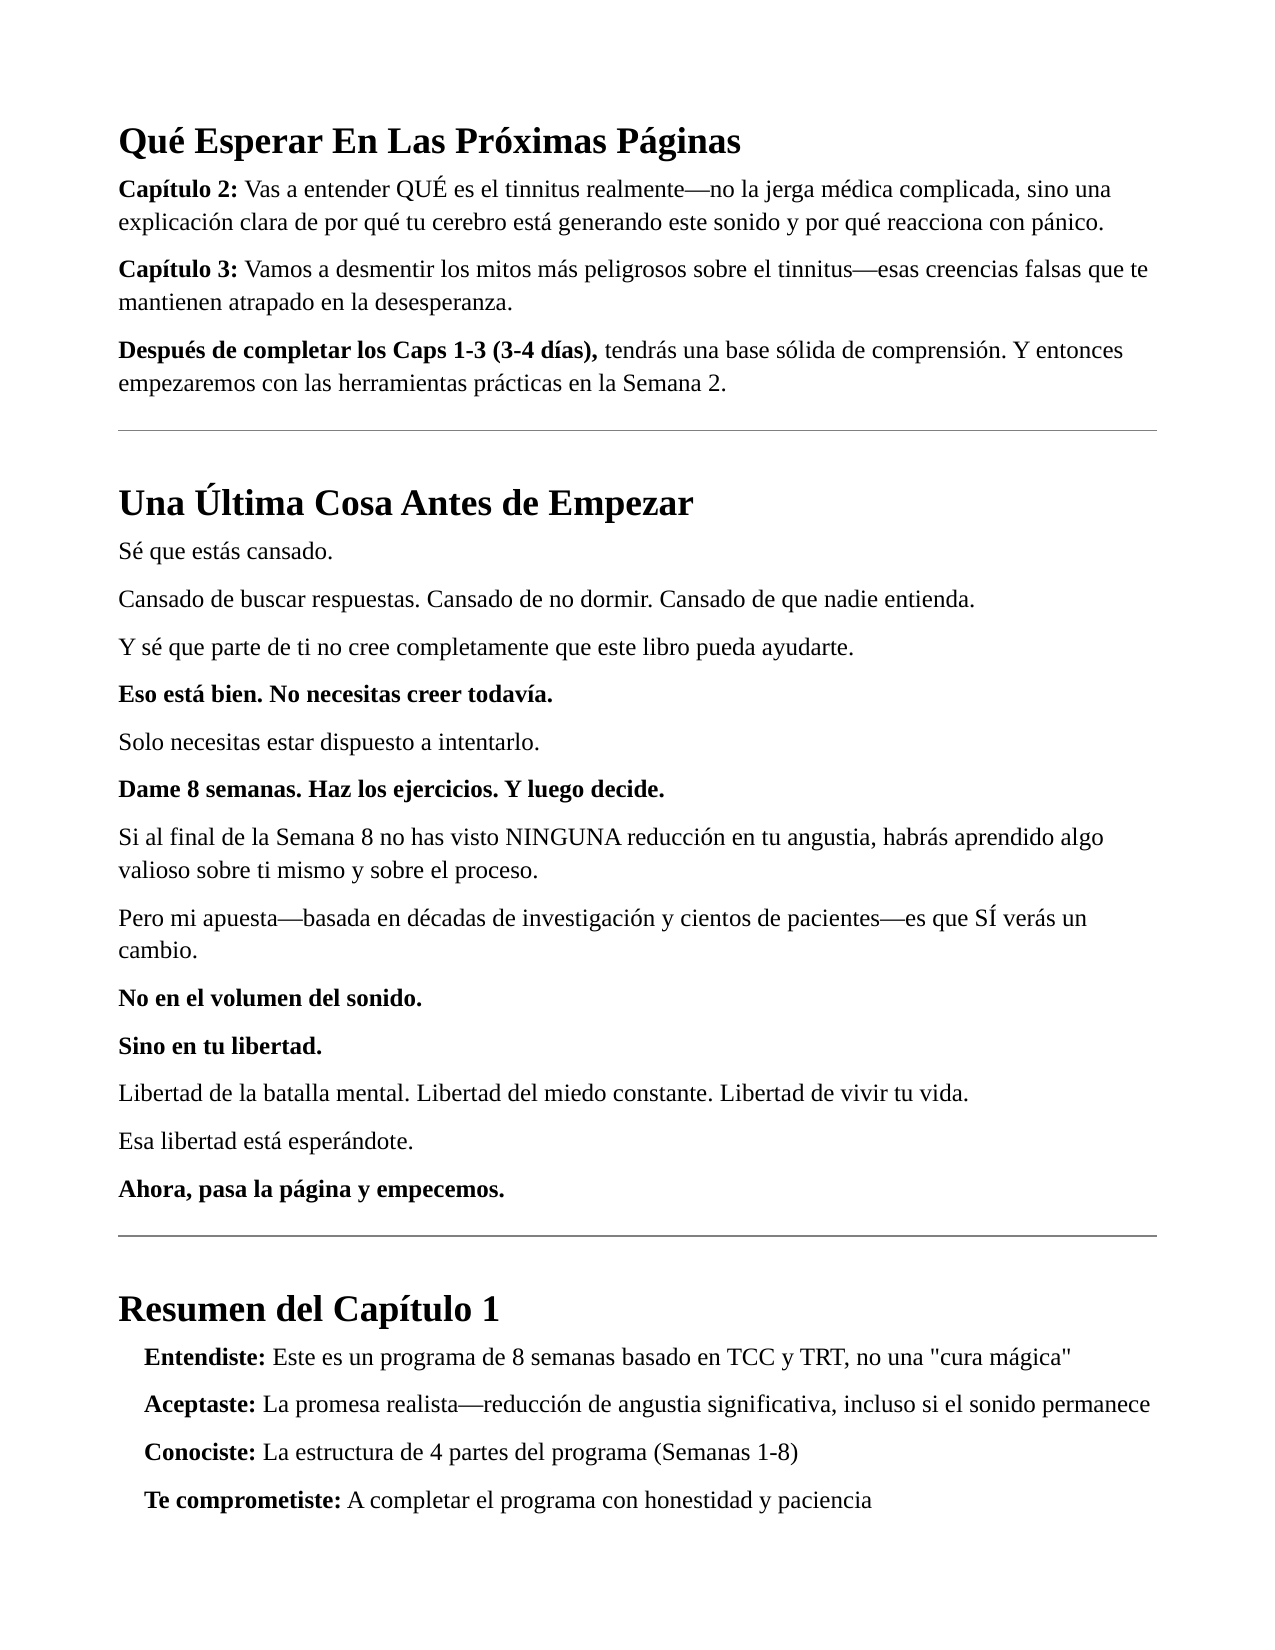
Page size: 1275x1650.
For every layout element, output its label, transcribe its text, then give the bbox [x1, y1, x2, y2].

text Sino en tu libertad. [118, 1031, 1157, 1059]
text ✅ Conociste: La estructura de 4 partes del programa (Semanas 1-8) [118, 1437, 1157, 1466]
subtitle Qué Esperar En Las Próximas Páginas [118, 118, 1157, 161]
text Sé que estás cansado. [118, 536, 1157, 565]
subtitle Una Última Cosa Antes de Empezar [118, 481, 1157, 524]
text Capítulo 2: Vas a entender QUÉ es el tinnitus realmente—no la jerga médica complicada, sino una explicación clara de por qué tu cerebro está generando este sonido y por qué reacciona con pánico. [118, 174, 1157, 236]
text Si al final de la Semana 8 no has visto NINGUNA reducción en tu angustia, habrás aprendido algo valioso sobre ti mismo y sobre el proceso. [118, 822, 1157, 884]
text Eso está bien. No necesitas creer todavía. [118, 679, 1157, 708]
text ✅ Entendiste: Este es un programa de 8 semanas basado en TCC y TRT, no una "cura mágica" [118, 1342, 1157, 1371]
text Pero mi apuesta—basada en décadas de investigación y cientos de pacientes—es que SÍ verás un cambio. [118, 903, 1157, 964]
text Solo necesitas estar dispuesto a intentarlo. [118, 727, 1157, 756]
text ✅ Te comprometiste: A completar el programa con honestidad y paciencia [118, 1485, 1157, 1513]
text Esa libertad está esperándote. [118, 1126, 1157, 1155]
text ✅ Aceptaste: La promesa realista—reducción de angustia significativa, incluso si el sonido permanece [118, 1389, 1157, 1418]
text Ahora, pasa la página y empecemos. [118, 1174, 1157, 1202]
text Dame 8 semanas. Haz los ejercicios. Y luego decide. [118, 774, 1157, 803]
subtitle Resumen del Capítulo 1 [118, 1286, 1157, 1329]
text No en el volumen del sonido. [118, 983, 1157, 1012]
text Después de completar los Caps 1-3 (3-4 días), tendrás una base sólida de comprensión. Y entonces empezaremos con las herramientas prácticas en la Semana 2. [118, 335, 1157, 397]
text Capítulo 3: Vamos a desmentir los mitos más peligrosos sobre el tinnitus—esas creencias falsas que te mantienen atrapado en la desesperanza. [118, 254, 1157, 316]
text Y sé que parte de ti no cree completamente que este libro pueda ayudarte. [118, 632, 1157, 660]
text Cansado de buscar respuestas. Cansado de no dormir. Cansado de que nadie entienda. [118, 584, 1157, 613]
text Libertad de la batalla mental. Libertad del miedo constante. Libertad de vivir tu vida. [118, 1078, 1157, 1107]
